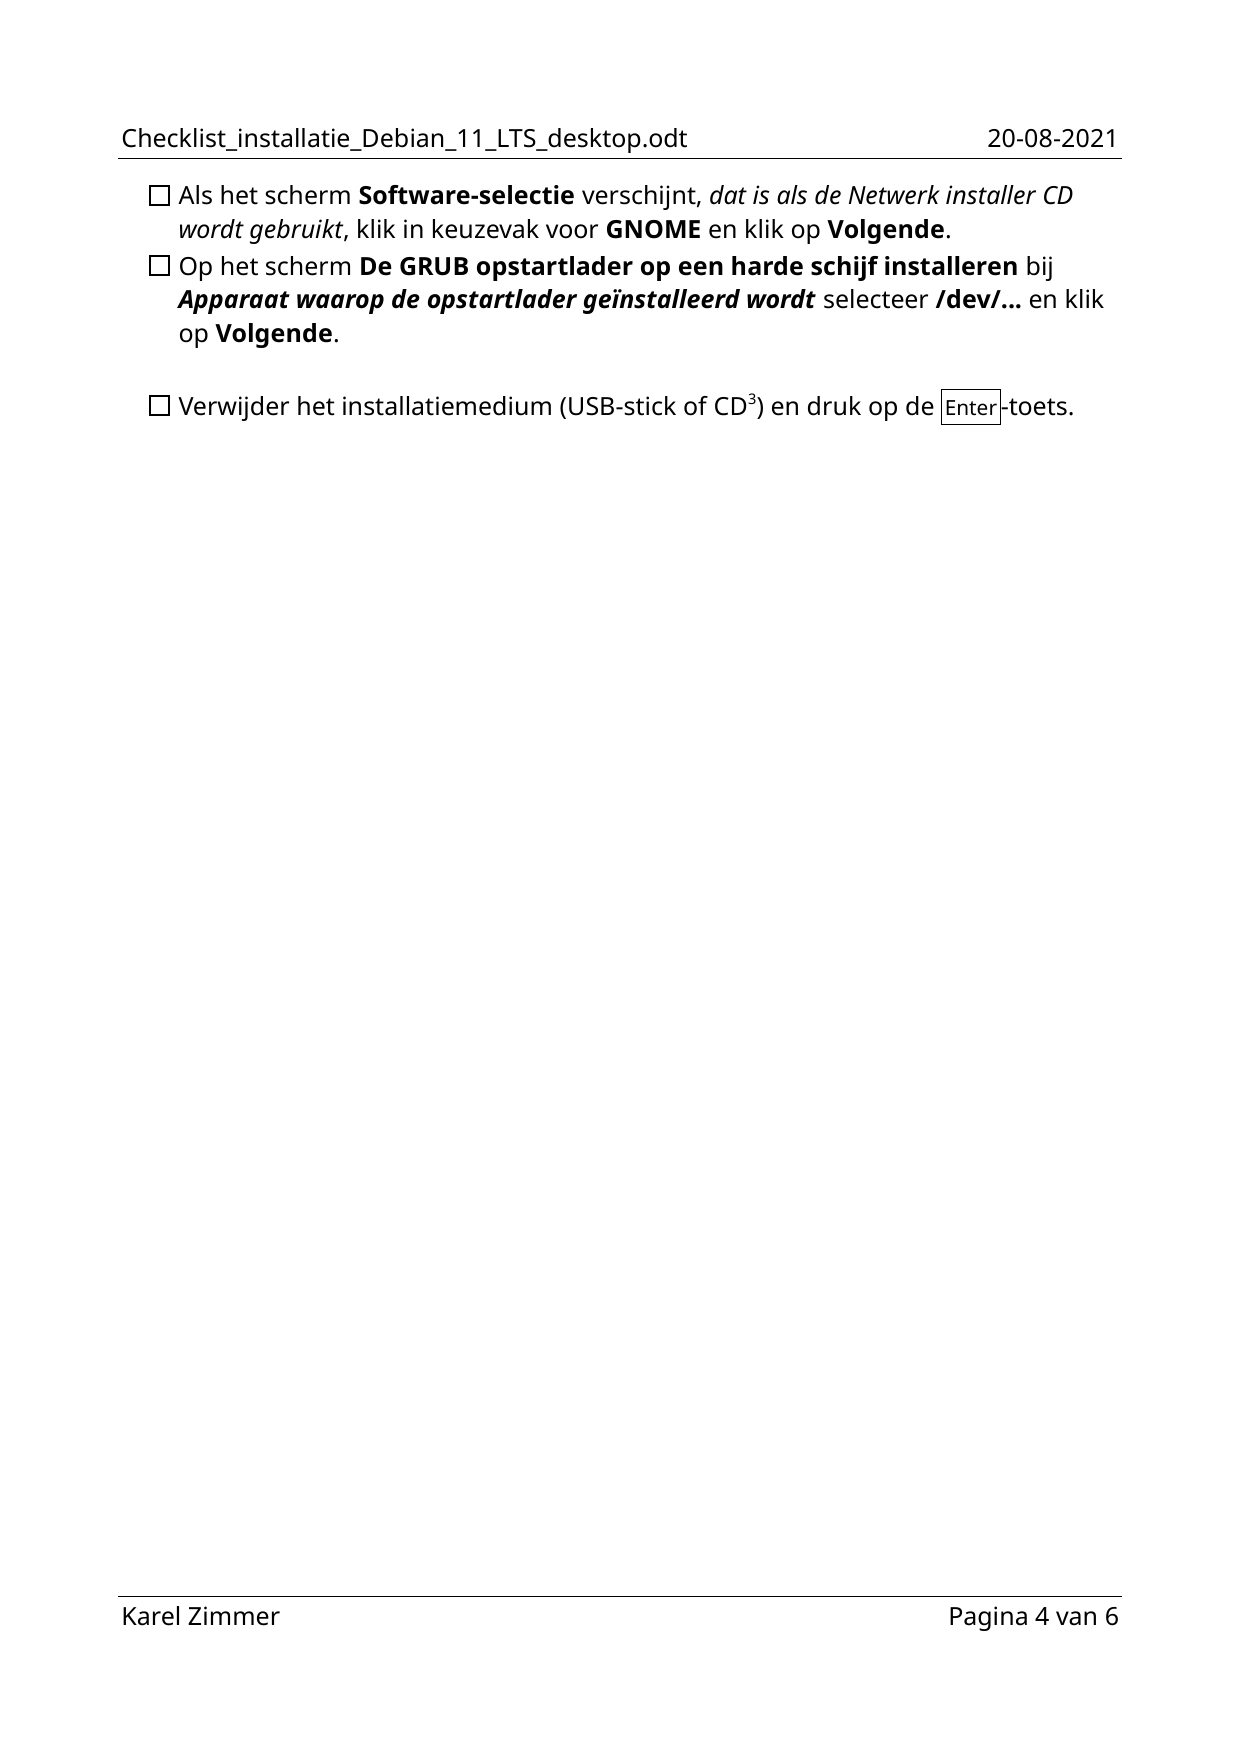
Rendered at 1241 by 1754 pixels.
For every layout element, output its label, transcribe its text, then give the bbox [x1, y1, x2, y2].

table_cell [141, 388, 177, 426]
table_cell Op het scherm De GRUB opstartlader op een harde schijf installeren bij Apparaat waarop de opstartlader geïnstalleerd wordt selecteer /dev/... en klik op Volgende. [177, 247, 1121, 351]
table_cell [141, 247, 177, 351]
table_cell Verwijder het installatiemedium (USB-stick of CD3) en druk op de Enter-toets. [177, 388, 1121, 426]
table_cell Als het scherm Software-selectie verschijnt, dat is als de Netwerk installer CD wordt gebruikt, klik in keuzevak voor GNOME en klik op Volgende. [177, 177, 1121, 247]
table_cell [177, 351, 1121, 388]
table_cell [141, 351, 177, 388]
table_cell [141, 177, 177, 247]
